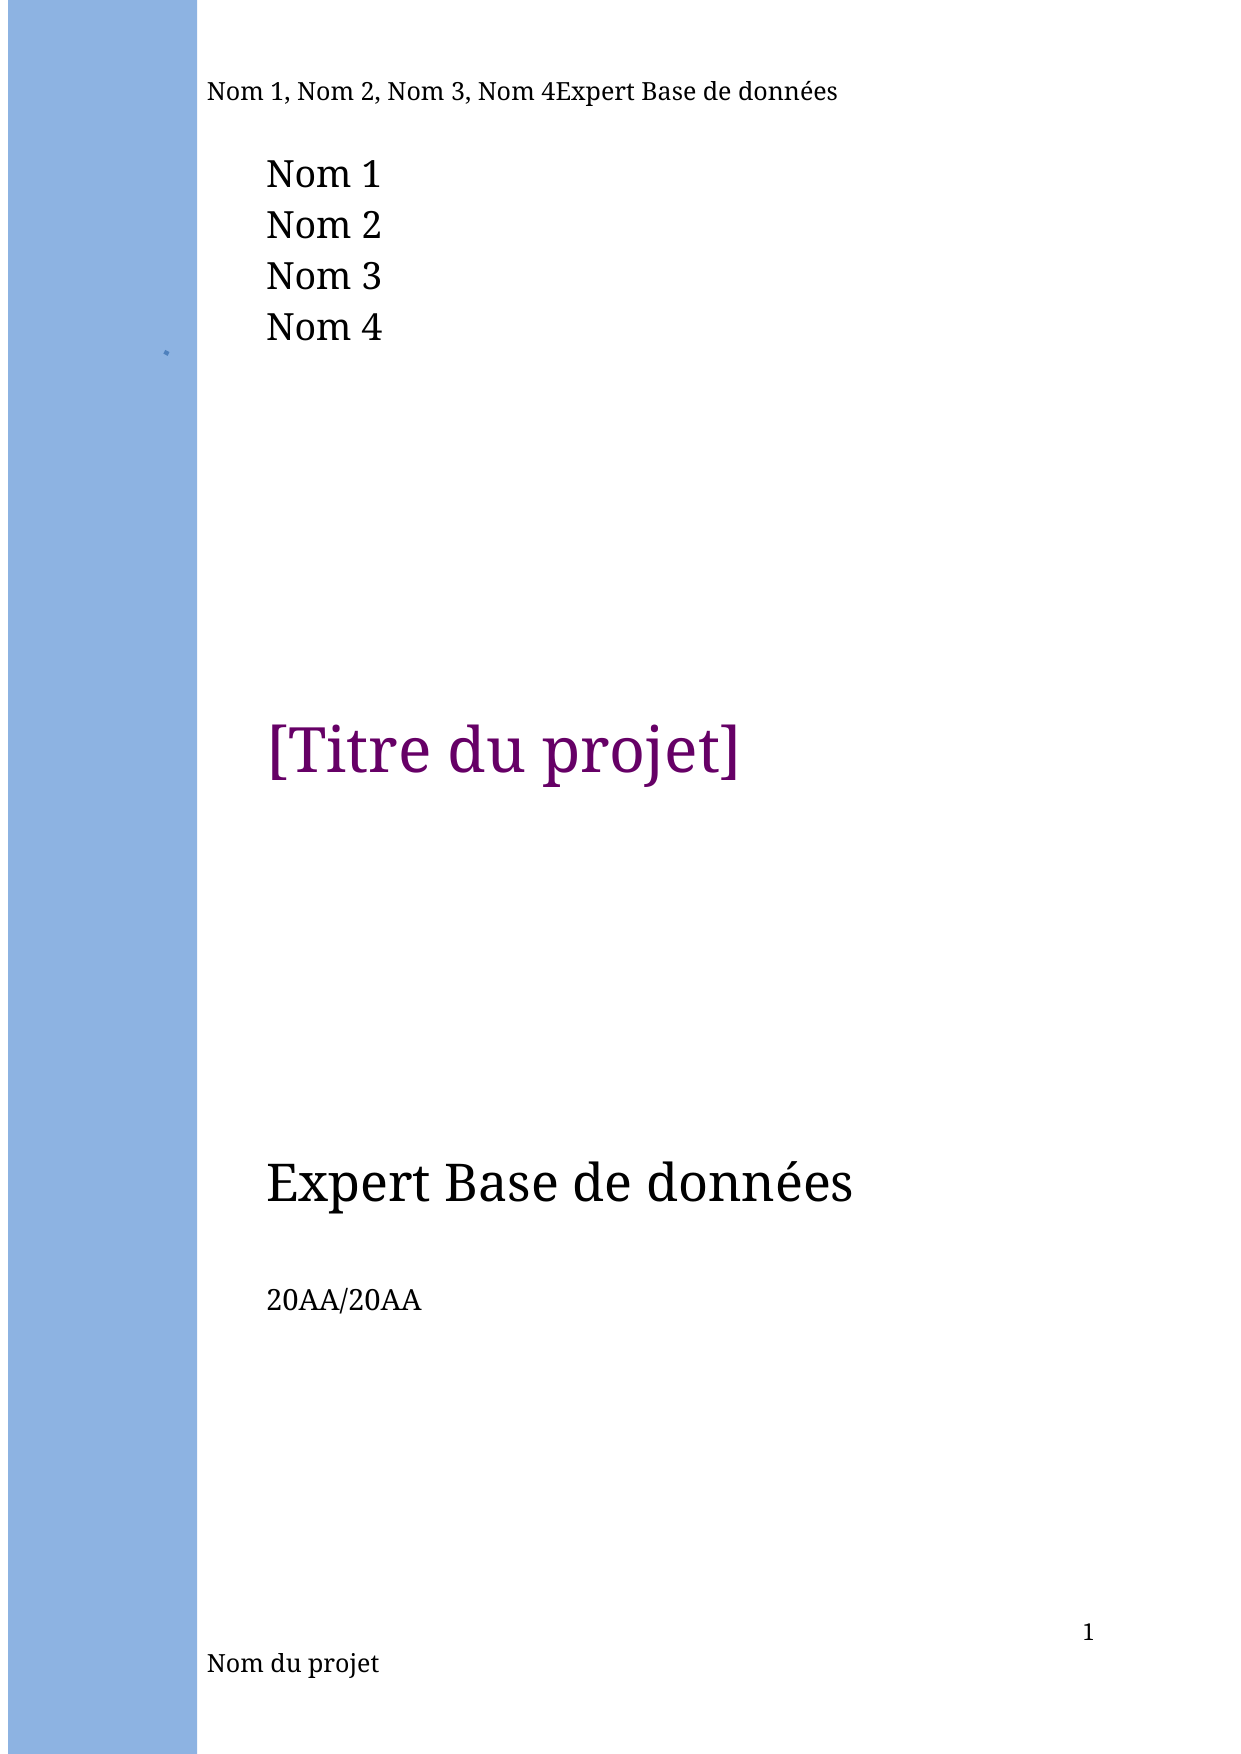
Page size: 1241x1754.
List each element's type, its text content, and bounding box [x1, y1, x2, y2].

text Nom 2 [266, 199, 1093, 250]
text 20AA/20AA [266, 1279, 1093, 1319]
text [Titre du projet] [266, 706, 1093, 791]
text Nom 4 [266, 301, 1093, 352]
text Expert Base de données [266, 1146, 1093, 1217]
text Nom 3 [266, 250, 1093, 301]
text Nom 1 [266, 148, 1093, 199]
